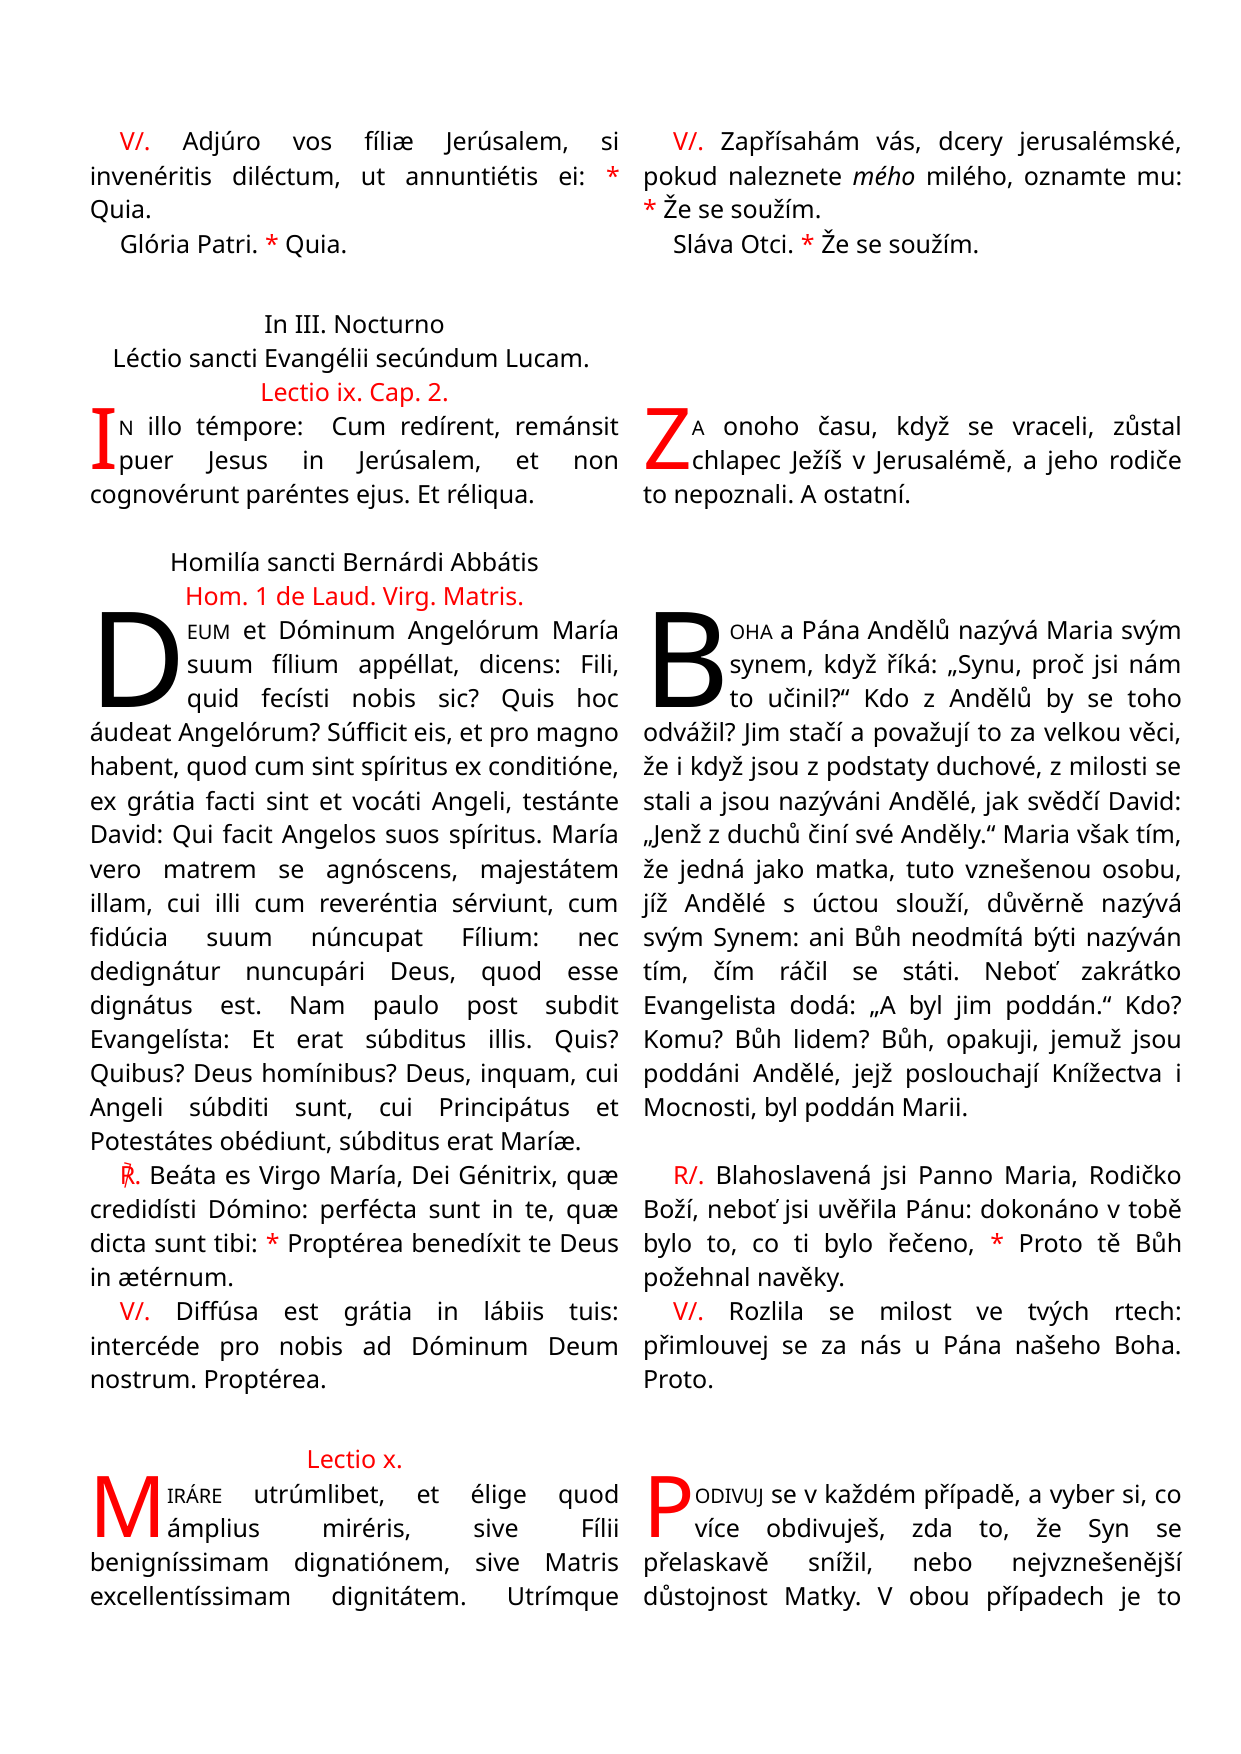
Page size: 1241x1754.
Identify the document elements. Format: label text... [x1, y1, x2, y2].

table_cell V/. Adjúro vos fíliæ Jerúsalem, si invenéritis diléctum, ut annuntiétis ei: * Quia. Glória Patri. * Quia. [78, 118, 631, 300]
table_cell In III. Nocturno Léctio sancti Evangélii secúndum Lucam. Lectio ix. Cap. 2. In illo témpore: Cum redírent, remánsit puer Jesus in Jerúsalem, et non cognovérunt paréntes ejus. Et réliqua. Homilía sancti Bernárdi Abbátis Hom. 1 de Laud. Virg. Matris. Deum et Dóminum Angelórum María suum fílium appéllat, dicens: Fili, quid fecísti nobis sic? Quis hoc áudeat Angelórum? Súfficit eis, et pro magno habent, quod cum sint spíritus ex conditióne, ex grátia facti sint et vocáti Angeli, testánte David: Qui facit Angelos suos spíritus. María vero matrem se agnóscens, majestátem illam, cui illi cum reveréntia sérviunt, cum fidúcia suum núncupat Fílium: nec dedignátur nuncupári Deus, quod esse dignátus est. Nam paulo post subdit Evangelísta: Et erat súbditus illis. Quis? Quibus? Deus homínibus? Deus, inquam, cui Angeli súbditi sunt, cui Principátus et Potestátes obédiunt, súbditus erat Maríæ. ℟. Beáta es Virgo María, Dei Génitrix, quæ credidísti Dómino: perfécta sunt in te, quæ dicta sunt tibi: * Proptérea benedíxit te Deus in ætérnum. V/. Diffúsa est grátia in lábiis tuis: intercéde pro nobis ad Dóminum Deum nostrum. Proptérea. [78, 300, 631, 1436]
table_cell Za onoho času, když se vraceli, zůstal chlapec Ježíš v Jerusalémě, a jeho rodiče to nepoznali. A ostatní. Boha a Pána Andělů nazývá Maria svým synem, když říká: „Synu, proč jsi nám to učinil?“ Kdo z Andělů by se toho odvážil? Jim stačí a považují to za velkou věci, že i když jsou z podstaty duchové, z milosti se stali a jsou nazýváni Andělé, jak svědčí David: „Jenž z duchů činí své Anděly.“ Maria však tím, že jedná jako matka, tuto vznešenou osobu, jíž Andělé s úctou slouží, důvěrně nazývá svým Synem: ani Bůh neodmítá býti nazýván tím, čím ráčil se státi. Neboť zakrátko Evangelista dodá: „A byl jim poddán.“ Kdo? Komu? Bůh lidem? Bůh, opakuji, jemuž jsou poddáni Andělé, jejž poslouchají Knížectva i Mocnosti, byl poddán Marii. R/. Blahoslavená jsi Panno Maria, Rodičko Boží, neboť jsi uvěřila Pánu: dokonáno v tobě bylo to, co ti bylo řečeno, * Proto tě Bůh požehnal navěky. V/. Rozlila se milost ve tvých rtech: přimlouvej se za nás u Pána našeho Boha. Proto. [631, 300, 1194, 1436]
table_cell V/. Zapřísahám vás, dcery jerusalémské, pokud naleznete mého milého, oznamte mu: * Že se soužím. Sláva Otci. * Že se soužím. [631, 118, 1194, 300]
table_cell Lectio x. Miráre utrúmlibet, et élige quod ámplius miréris, sive Fílii benigníssimam dignatiónem, sive Matris excellentíssimam dignitátem. Utrímque [78, 1436, 631, 1618]
table_cell Podivuj se v každém případě, a vyber si, co více obdivuješ, zda to, že Syn se přelaskavě snížil, nebo nejvznešenější důstojnost Matky. V obou případech je to [631, 1436, 1194, 1618]
